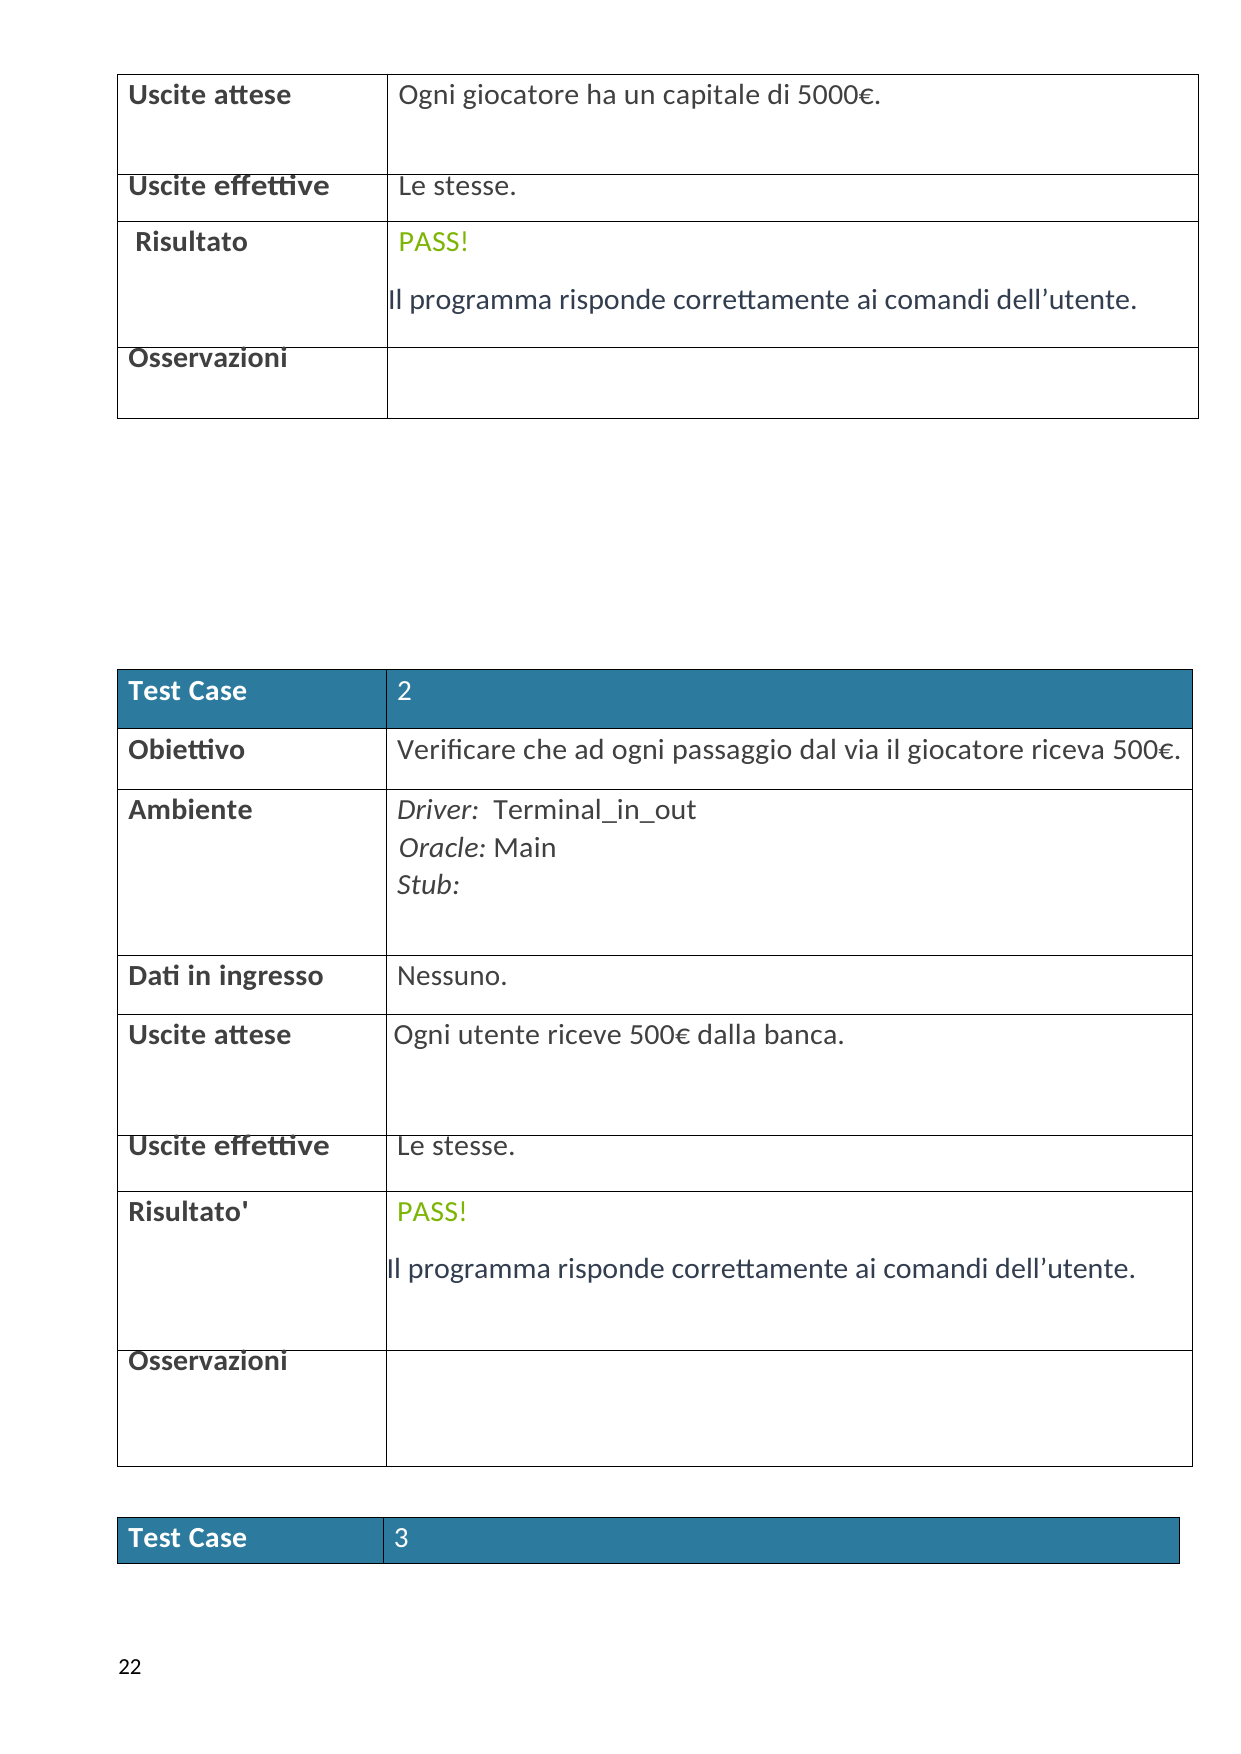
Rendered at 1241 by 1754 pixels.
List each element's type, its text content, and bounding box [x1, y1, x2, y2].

table_cell Risultato' [118, 1192, 386, 1350]
table_cell Le stesse. [388, 175, 1198, 221]
table_cell Nessuno. [387, 956, 1192, 1014]
table_cell [388, 348, 1198, 418]
table_cell Le stesse. [387, 1136, 1192, 1191]
table_cell PASS! Il programma risponde correttamente ai comandi dell’utente. [388, 222, 1198, 347]
table_cell Uscite effettive [118, 1136, 386, 1191]
table_cell Uscite attese [118, 75, 387, 174]
table_cell Uscite attese [118, 1015, 386, 1134]
table_cell PASS! Il programma risponde correttamente ai comandi dell’utente. [387, 1192, 1192, 1350]
table_cell Risultato [118, 222, 387, 347]
table_cell Ogni utente riceve 500€ dalla banca. [387, 1015, 1192, 1134]
table_cell Osservazioni [118, 348, 387, 418]
table_cell Driver: Terminal_in_out Oracle: Main Stub: [387, 790, 1192, 955]
table_cell Osservazioni [118, 1351, 386, 1466]
table_cell [387, 1351, 1192, 1466]
table_header 2 [387, 670, 1192, 728]
table_cell Dati in ingresso [118, 956, 386, 1014]
table_cell Verificare che ad ogni passaggio dal via il giocatore riceva 500€. [387, 729, 1192, 789]
table_header 3 [384, 1518, 1179, 1563]
table_cell Uscite effettive [118, 175, 387, 221]
table_cell Ogni giocatore ha un capitale di 5000€. [388, 75, 1198, 174]
table_cell Ambiente [118, 790, 386, 955]
table_cell Obiettivo [118, 729, 386, 789]
table_header Test Case [118, 1518, 383, 1563]
table_header Test Case [118, 670, 386, 728]
